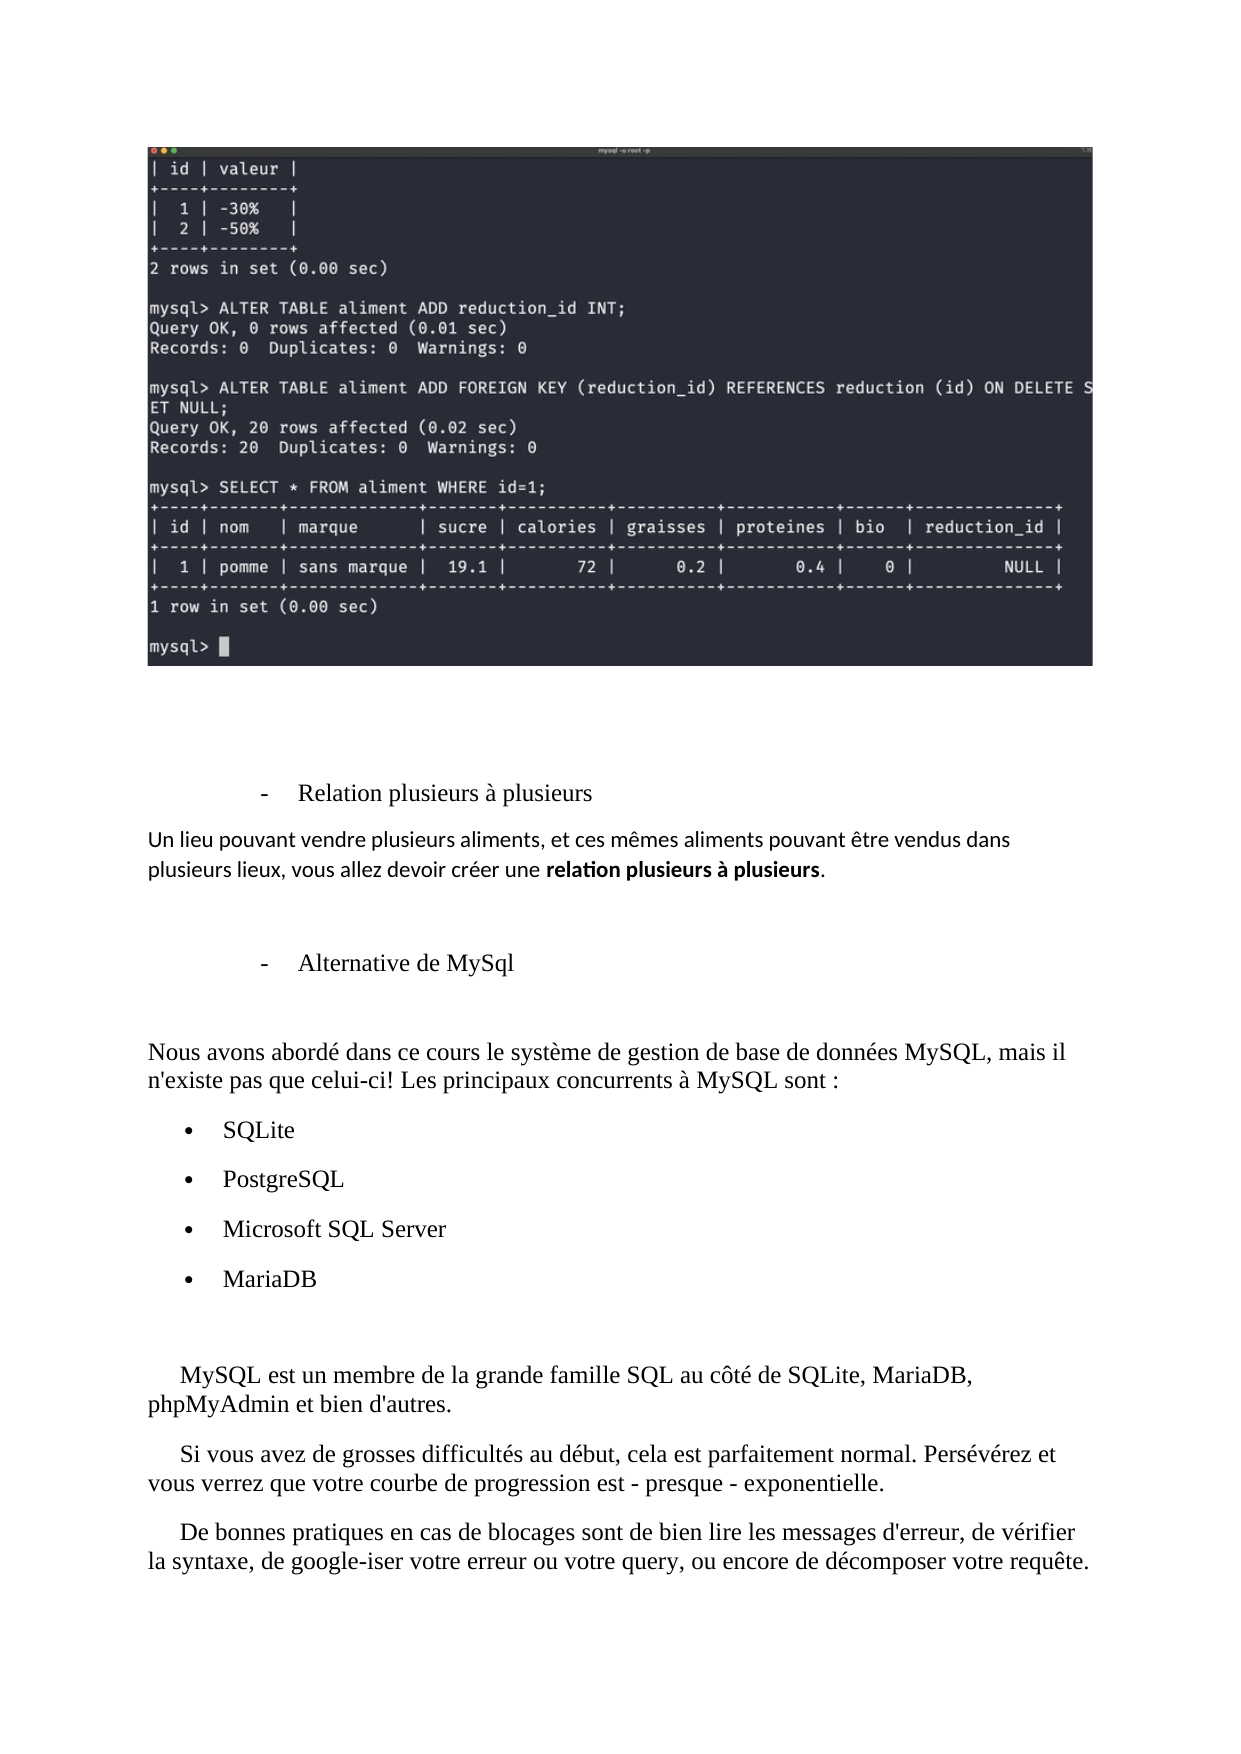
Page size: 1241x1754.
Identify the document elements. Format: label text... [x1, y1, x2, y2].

list Microsoft SQL Server [185, 1214, 1093, 1243]
text  MySQL est un membre de la grande famille SQL au côté de SQLite, MariaDB, phpMyAdmin et bien d'autres. [148, 1361, 1093, 1418]
text  De bonnes pratiques en cas de blocages sont de bien lire les messages d'erreur, de vérifier la syntaxe, de google-iser votre erreur ou votre query, ou encore de décomposer votre requête. [148, 1517, 1093, 1575]
list SQLite [185, 1115, 1093, 1144]
list Relation plusieurs à plusieurs [260, 778, 1093, 806]
list PostgreSQL [185, 1164, 1093, 1193]
list Alternative de MySql [260, 948, 1093, 977]
list MariaDB [185, 1264, 1093, 1292]
text Un lieu pouvant vendre plusieurs aliments, et ces mêmes aliments pouvant être vendus dans plusieurs lieux, vous allez devoir créer une relation plusieurs à plusieurs. [148, 825, 1093, 883]
text  Si vous avez de grosses difficultés au début, cela est parfaitement normal. Persévérez et vous verrez que votre courbe de progression est - presque - exponentielle. [148, 1439, 1093, 1496]
text Nous avons abordé dans ce cours le système de gestion de base de données MySQL, mais il n'existe pas que celui-ci! Les principaux concurrents à MySQL sont : [148, 1037, 1093, 1094]
